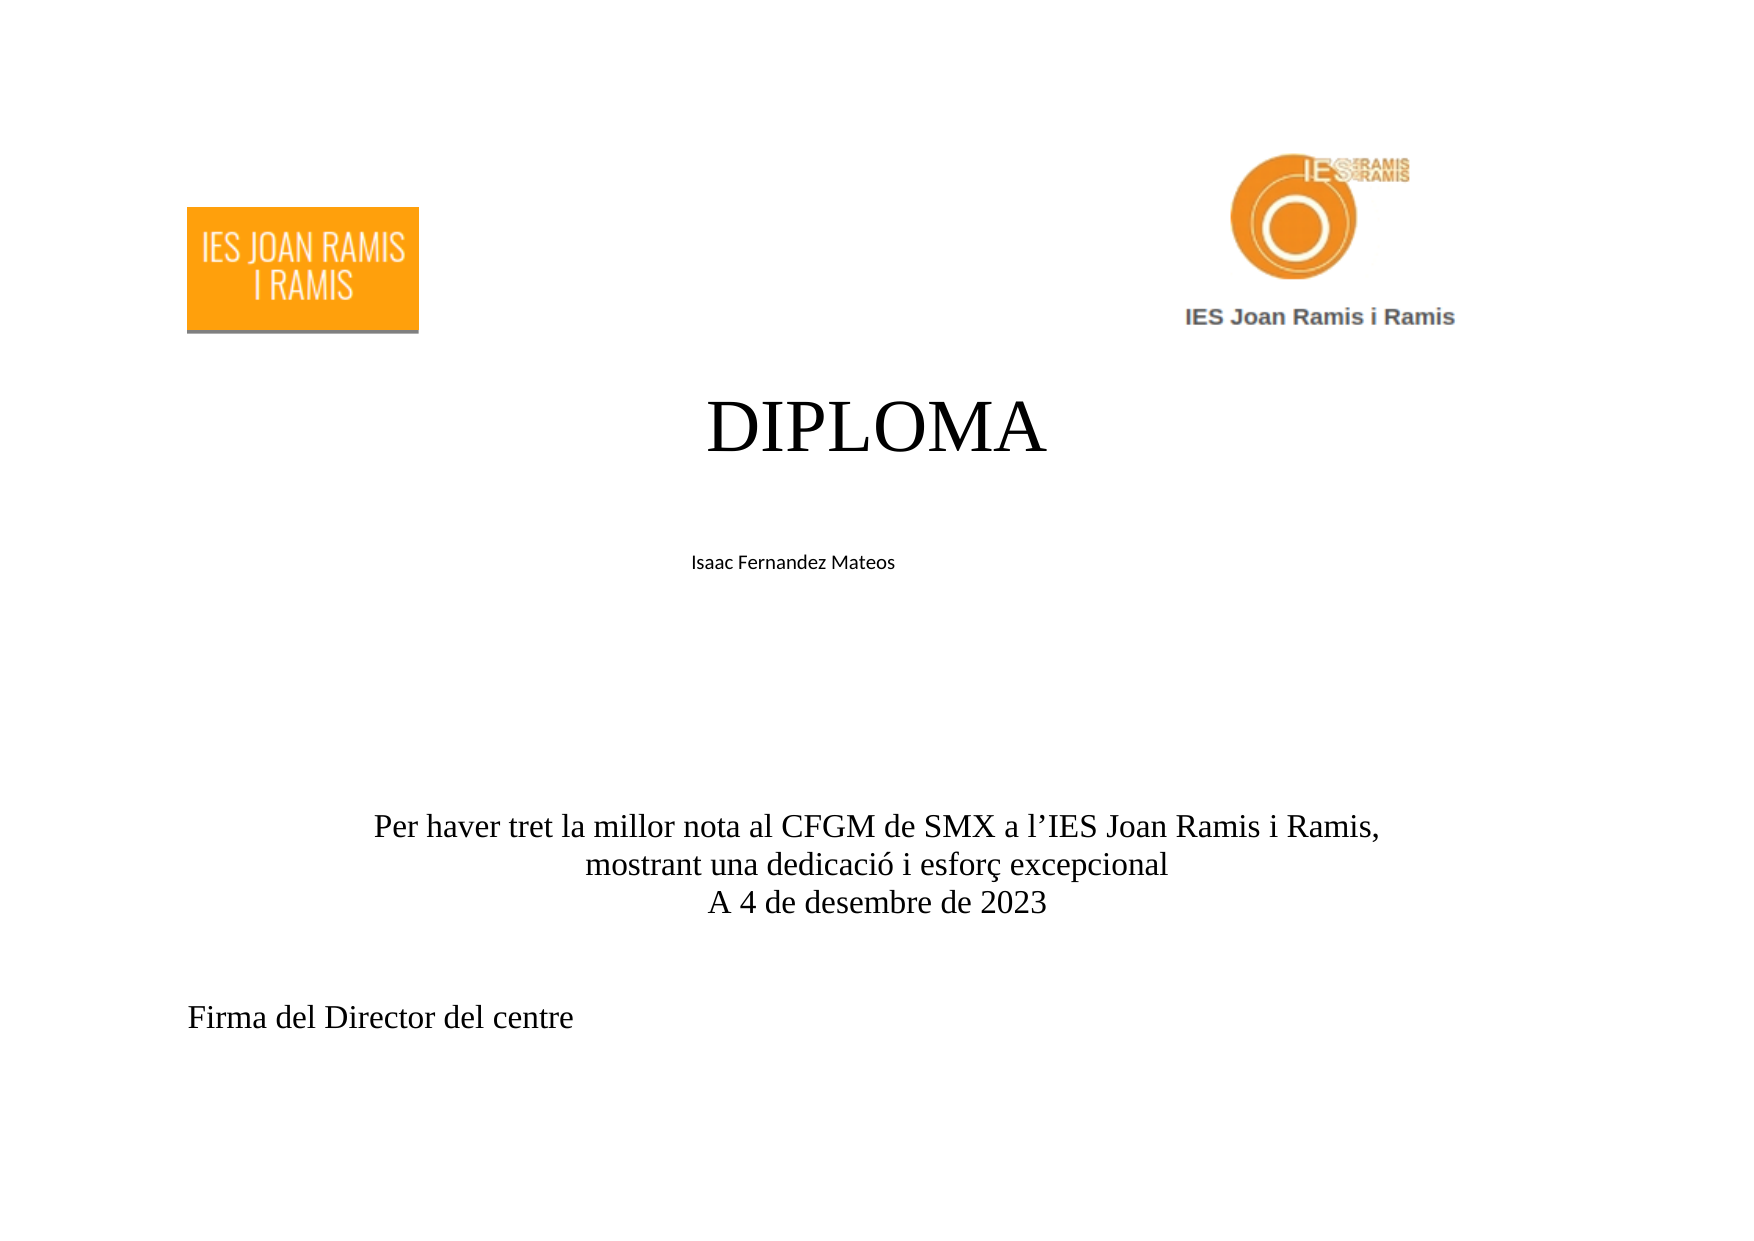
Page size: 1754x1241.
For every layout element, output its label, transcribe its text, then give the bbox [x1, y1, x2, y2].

picture [1162, 150, 1480, 336]
text A 4 de desembre de 2023 [187, 883, 1566, 921]
text Firma del Director del centre [187, 998, 1566, 1036]
text DIPLOMA [187, 382, 1566, 468]
picture [187, 207, 419, 330]
text Isaac Fernandez Mateos [691, 549, 1134, 574]
text mostrant una dedicació i esforç excepcional [187, 844, 1566, 883]
text Per haver tret la millor nota al CFGM de SMX a l’IES Joan Ramis i Ramis, [187, 806, 1566, 844]
